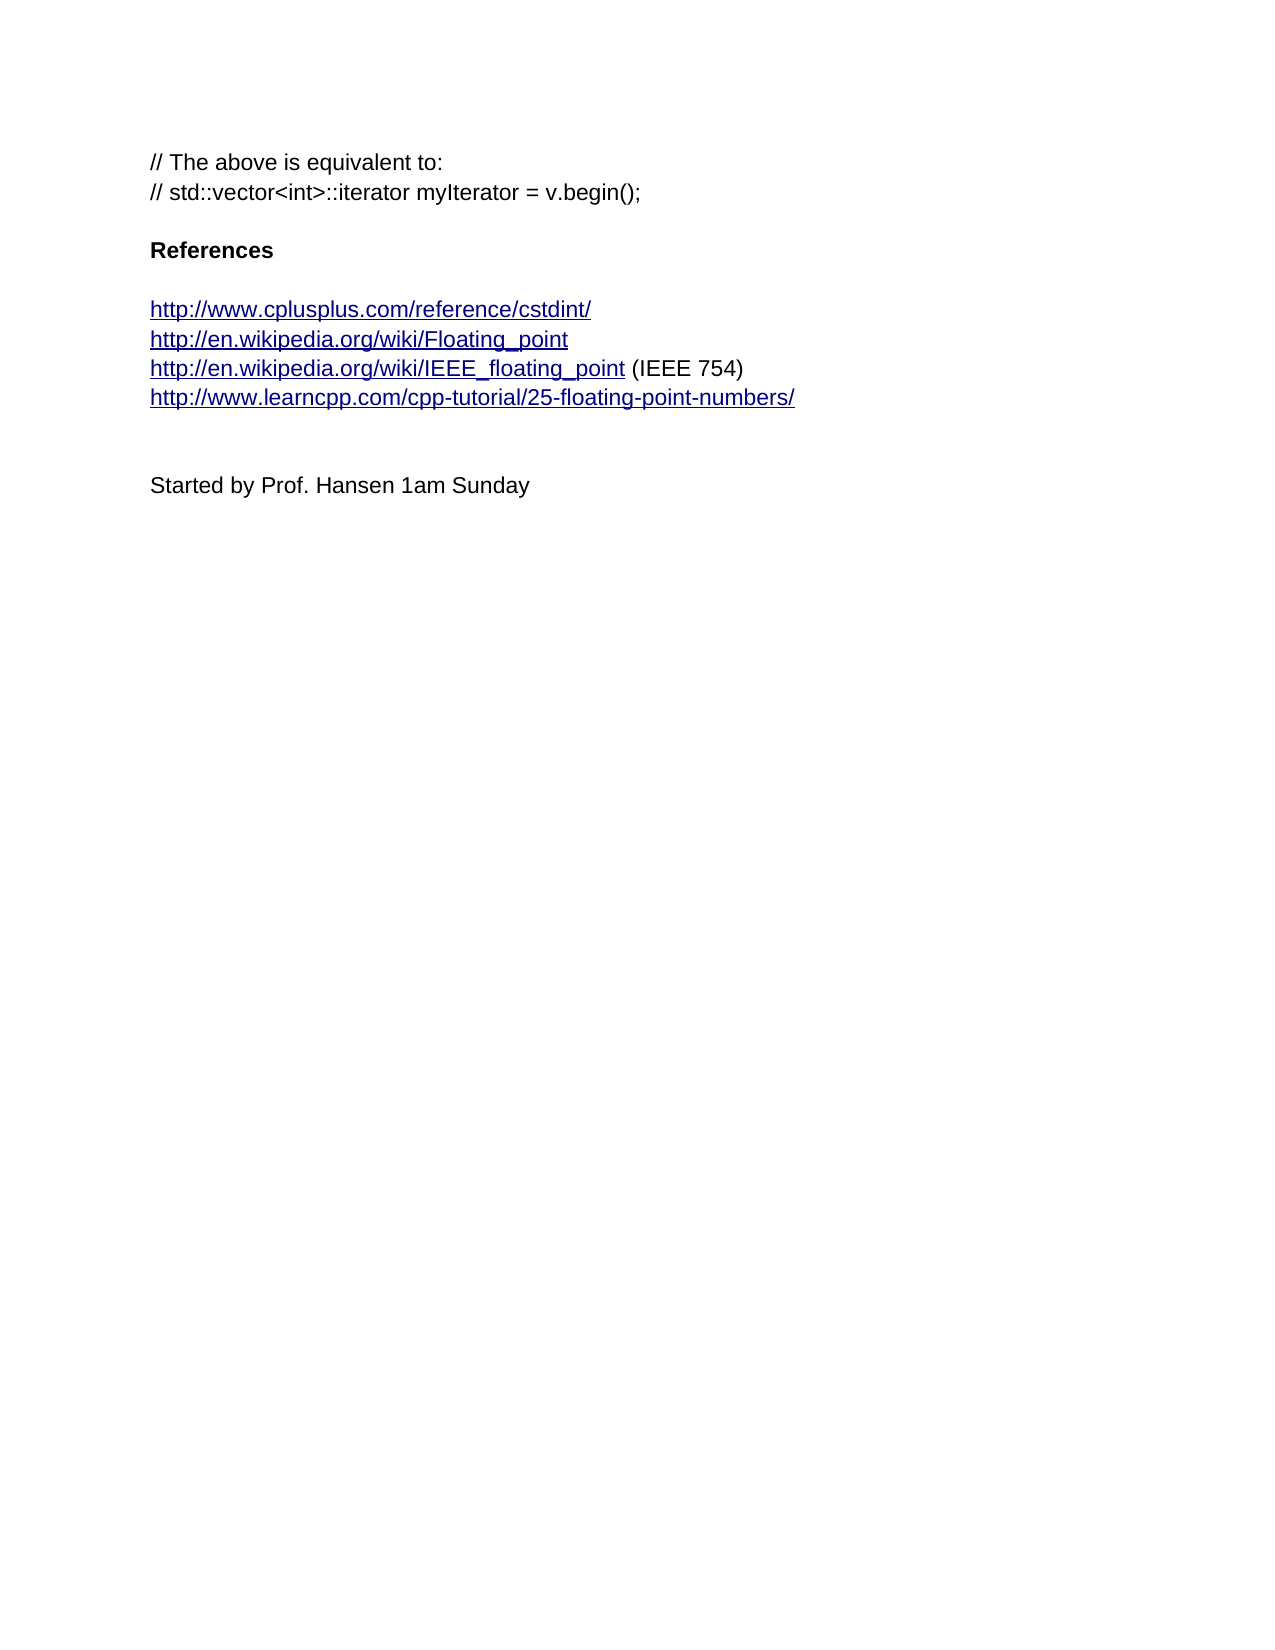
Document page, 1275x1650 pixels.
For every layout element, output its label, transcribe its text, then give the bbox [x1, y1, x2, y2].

text http://www.cplusplus.com/reference/cstdint/ [150, 297, 1125, 322]
text Started by Prof. Hansen 1am Sunday [150, 473, 1125, 499]
text // The above is equivalent to: [150, 150, 1125, 176]
text References [150, 238, 1125, 264]
text http://www.learncpp.com/cpp-tutorial/25-floating-point-numbers/ [150, 385, 1125, 411]
text // std::vector<int>::iterator myIterator = v.begin(); [150, 179, 1125, 205]
text http://en.wikipedia.org/wiki/Floating_point [150, 326, 1125, 352]
text http://en.wikipedia.org/wiki/IEEE_floating_point (IEEE 754) [150, 356, 1125, 381]
